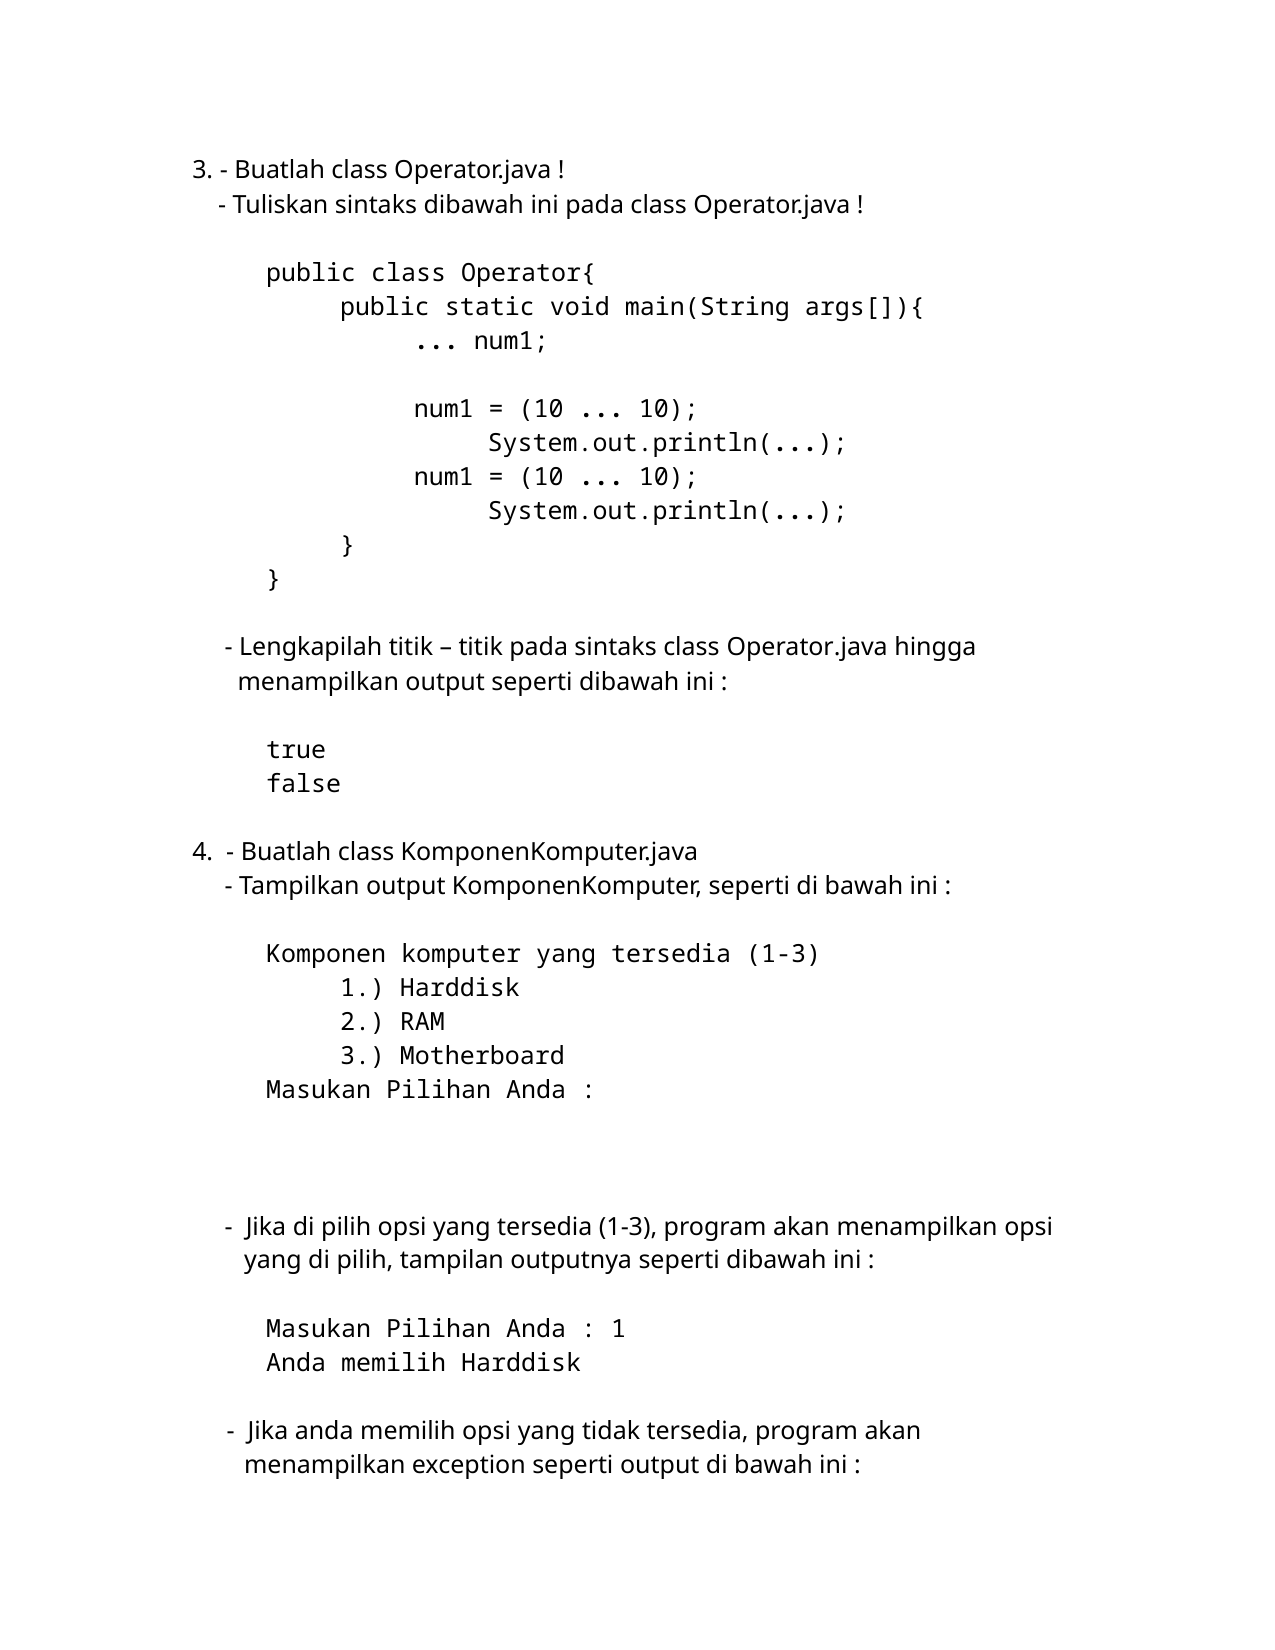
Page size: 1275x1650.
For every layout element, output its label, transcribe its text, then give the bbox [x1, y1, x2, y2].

text Masukan Pilihan Anda : [118, 1072, 1157, 1140]
text 3.) Motherboard [118, 1038, 1157, 1072]
text 2.) RAM [118, 1004, 1157, 1038]
text - Lengkapilah titik – titik pada sintaks class Operator.java hingga menampilkan output seperti dibawah ini : true false [118, 629, 1157, 799]
text } [118, 527, 1157, 561]
text num1 = (10 ... 10); [118, 459, 1157, 493]
text 3. - Buatlah class Operator.java ! - Tuliskan sintaks dibawah ini pada class Operator.java ! public class Operator{ [118, 118, 1157, 288]
text System.out.println(...); [118, 425, 1157, 459]
text System.out.println(...); [118, 493, 1157, 527]
text 4. - Buatlah class KomponenKomputer.java - Tampilkan output KomponenKomputer, seperti di bawah ini : Komponen komputer yang tersedia (1-3) [118, 833, 1157, 970]
text num1 = (10 ... 10); [118, 391, 1157, 425]
text ... num1; [118, 322, 1157, 357]
text - Jika di pilih opsi yang tersedia (1-3), program akan menampilkan opsi yang di pilih, tampilan outputnya seperti dibawah ini : Masukan Pilihan Anda : 1 [118, 1174, 1157, 1344]
text 1.) Harddisk [118, 970, 1157, 1004]
text } [118, 561, 1157, 629]
text Anda memilih Harddisk - Jika anda memilih opsi yang tidak tersedia, program akan menampilkan exception seperti output di bawah ini : [118, 1344, 1157, 1515]
text public static void main(String args[]){ [118, 288, 1157, 322]
